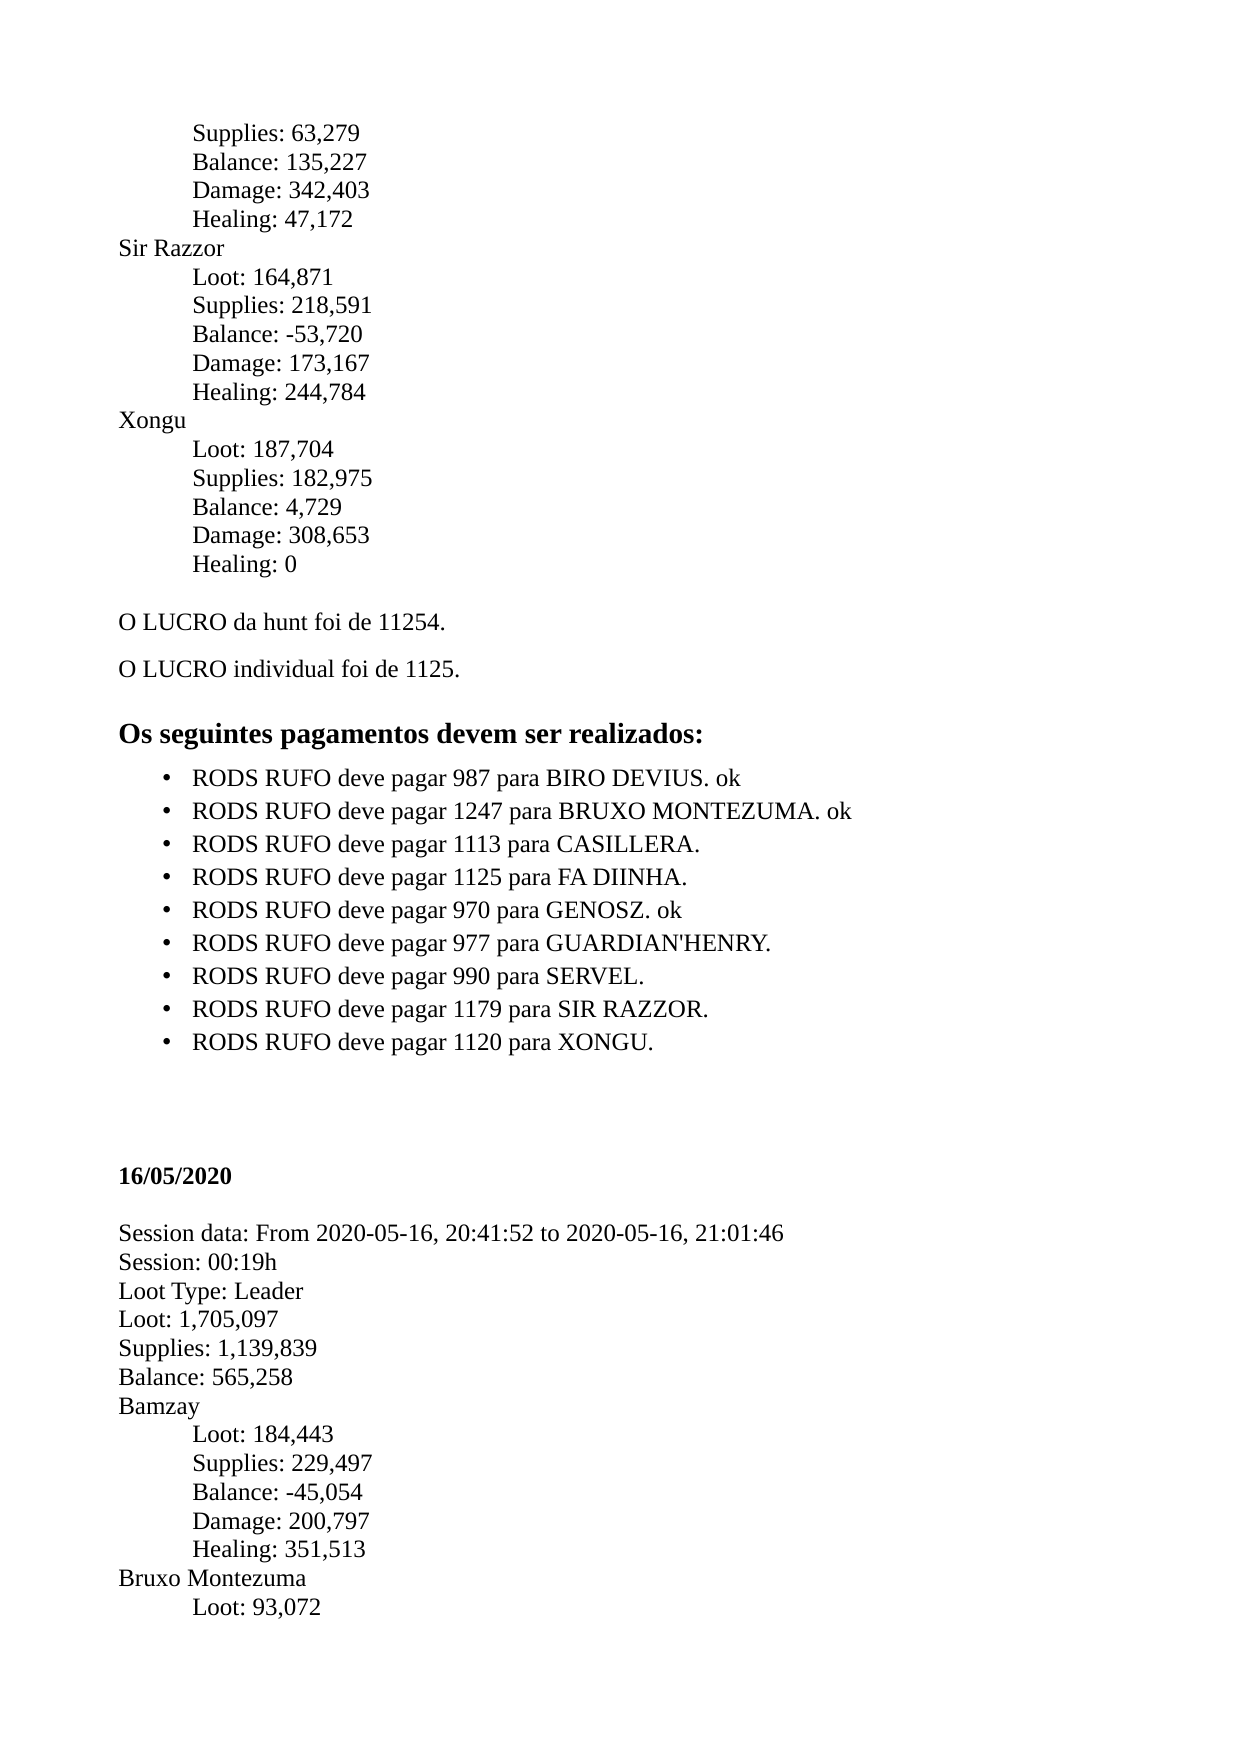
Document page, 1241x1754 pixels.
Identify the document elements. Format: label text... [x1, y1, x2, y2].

text Bruxo Montezuma [118, 1563, 1122, 1592]
text Loot: 187,704 [118, 434, 1122, 463]
text Xongu [118, 406, 1122, 434]
list RODS RUFO deve pagar 970 para GENOSZ. ok [162, 895, 1122, 923]
text Session: 00:19h [118, 1247, 1122, 1276]
text Balance: -53,720 [118, 319, 1122, 348]
list RODS RUFO deve pagar 1120 para XONGU. [162, 1027, 1122, 1056]
text Supplies: 182,975 [118, 463, 1122, 492]
text Balance: 135,227 [118, 147, 1122, 176]
text Session data: From 2020-05-16, 20:41:52 to 2020-05-16, 21:01:46 [118, 1218, 1122, 1247]
text Supplies: 218,591 [118, 291, 1122, 319]
text Healing: 0 [118, 549, 1122, 578]
list RODS RUFO deve pagar 990 para SERVEL. [162, 961, 1122, 989]
list RODS RUFO deve pagar 977 para GUARDIAN'HENRY. [162, 928, 1122, 957]
text Loot: 184,443 [118, 1419, 1122, 1448]
list RODS RUFO deve pagar 1247 para BRUXO MONTEZUMA. ok [162, 796, 1122, 824]
text Damage: 200,797 [118, 1506, 1122, 1534]
text Balance: 4,729 [118, 492, 1122, 521]
text Supplies: 1,139,839 [118, 1333, 1122, 1362]
text Supplies: 63,279 [118, 118, 1122, 147]
text Loot Type: Leader [118, 1276, 1122, 1304]
text Damage: 342,403 [118, 176, 1122, 204]
list RODS RUFO deve pagar 1113 para CASILLERA. [162, 829, 1122, 857]
text Loot: 93,072 [118, 1592, 1122, 1621]
text Damage: 308,653 [118, 521, 1122, 549]
text O LUCRO da hunt foi de 11254. [118, 607, 1122, 636]
text Healing: 351,513 [118, 1534, 1122, 1563]
list RODS RUFO deve pagar 1179 para SIR RAZZOR. [162, 994, 1122, 1023]
text Balance: -45,054 [118, 1477, 1122, 1506]
text O LUCRO individual foi de 1125. [118, 654, 1122, 683]
text Loot: 164,871 [118, 262, 1122, 291]
subtitle Os seguintes pagamentos devem ser realizados: [118, 717, 1122, 750]
text Bamzay [118, 1391, 1122, 1419]
text Balance: 565,258 [118, 1362, 1122, 1391]
text 16/05/2020 [118, 1161, 1122, 1189]
text Healing: 47,172 [118, 204, 1122, 233]
text Healing: 244,784 [118, 377, 1122, 406]
text Supplies: 229,497 [118, 1448, 1122, 1477]
list RODS RUFO deve pagar 987 para BIRO DEVIUS. ok [162, 763, 1122, 791]
list RODS RUFO deve pagar 1125 para FA DIINHA. [162, 862, 1122, 891]
text Damage: 173,167 [118, 348, 1122, 377]
text Loot: 1,705,097 [118, 1304, 1122, 1333]
text Sir Razzor [118, 233, 1122, 262]
